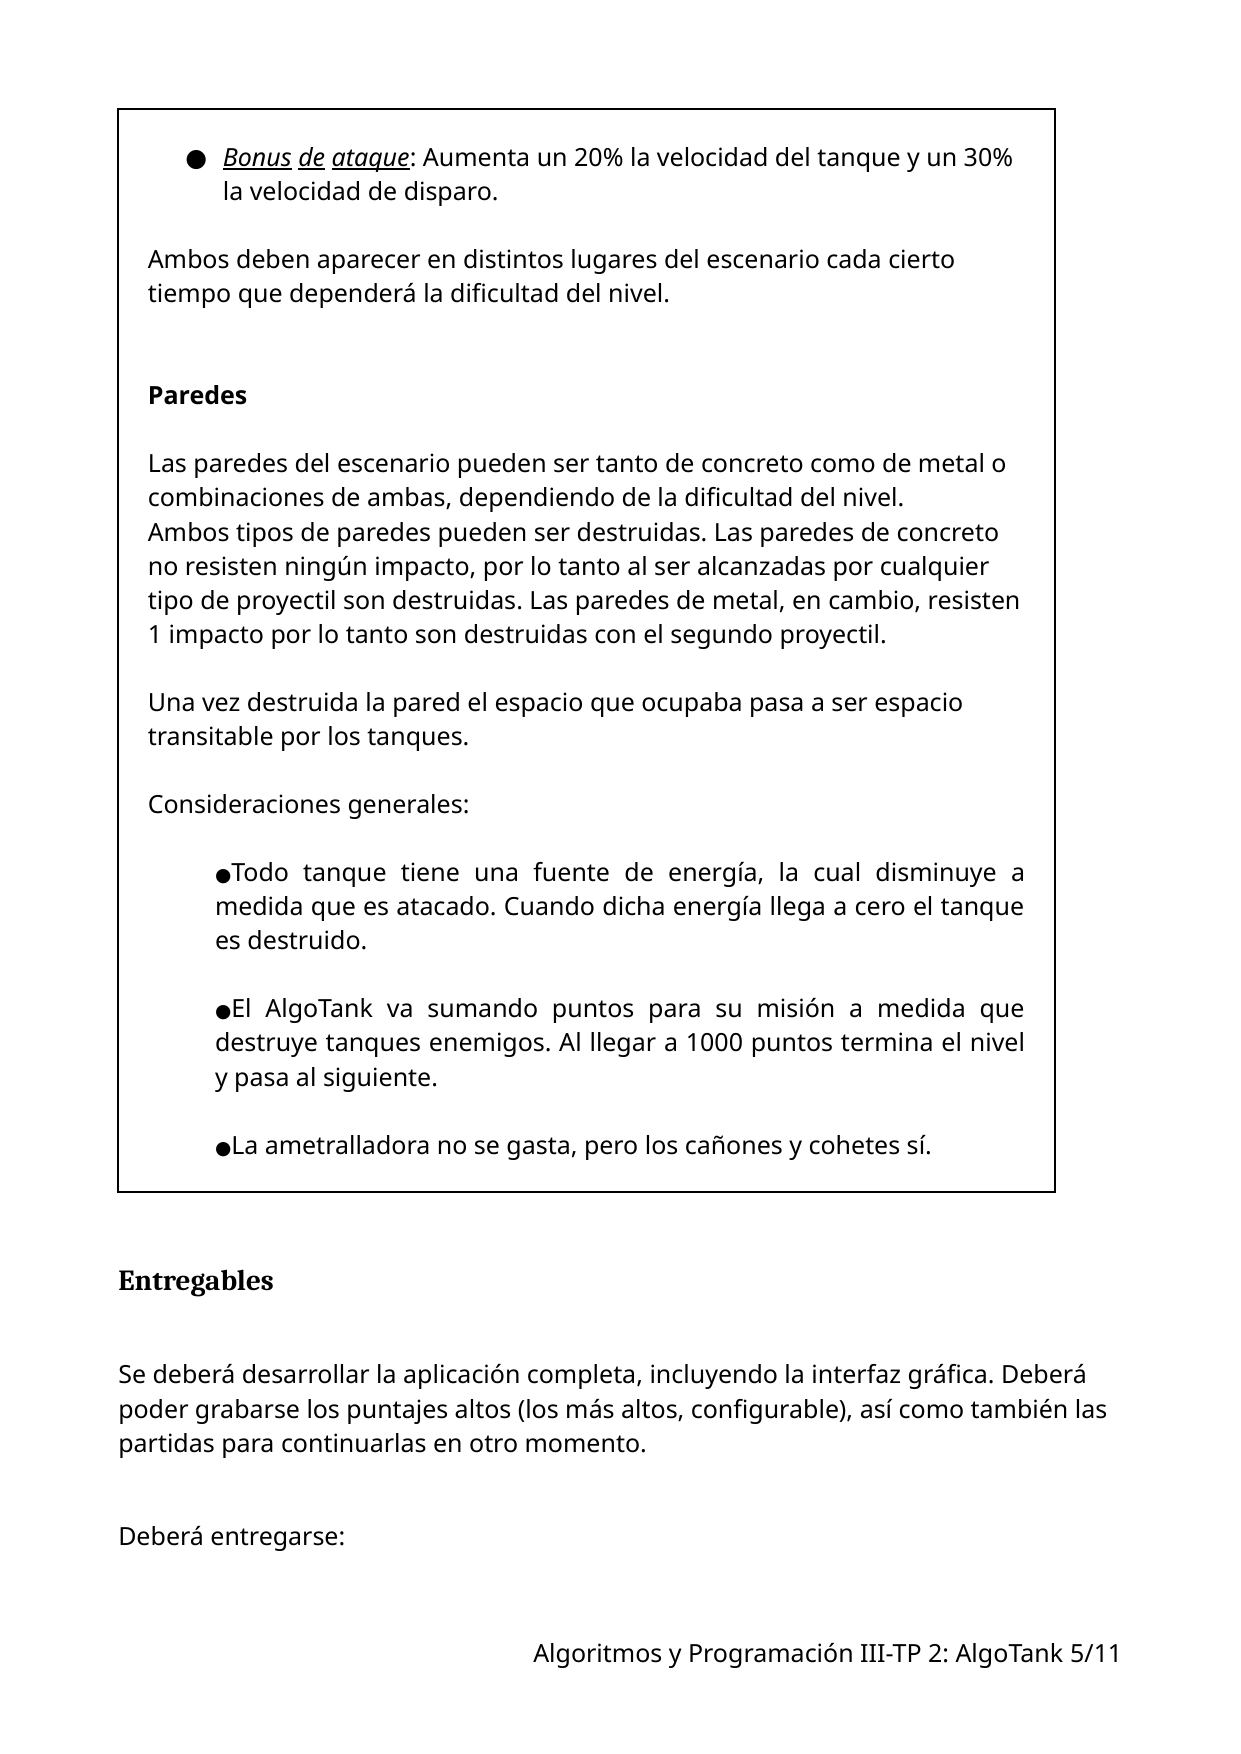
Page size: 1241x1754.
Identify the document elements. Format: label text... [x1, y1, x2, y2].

text Deberá entregarse: [118, 1518, 1122, 1552]
text Se deberá desarrollar la aplicación completa, incluyendo la interfaz gráfica. Deberá poder grabarse los puntajes altos (los más altos, configurable), así como también las partidas para continuarlas en otro momento. [118, 1357, 1122, 1459]
table_header Corre el año 2158 y nuestro país debe defenderse de una invasión extranjera que busca el control de las fuentes de agua potable de nuestras provincias. Nuestra flota terrestre consta de 2 tanques, uno de los cuales no funciona por falta de mantenimiento. La flota extranjera es muy poderosa y está compuesta de miles de tanques que comienzan a invadir nuestro territorio y amenazan con controlarlo por completo. Pero aún queda una esperanza si nuestro único tanque (cuyo nombre clave es “AlgoTank”) pudiera defender la última base militar argentina en pie. Para cumplir con su cometido, el AlgoTank deberá cumplir una serie de misiones. En cada misión se enfrentará a una flota distinta de tanques invasores. Las flotas de los enemigos están conformadas por distintos tipos de tanques, los cuales intentarán destruir la base militar argentina. La cantidad de tanques de las flotas es variable (mínimo 4 tanques). Ninguna flota aparece en escena hasta que la flota anterior haya sido totalmente destruida. Una implementación similar de una empresa competidora puede verse en el siguiente link, y sirve para entender la dinámica del juego: http://www.youtube.com/watch?v=u8TIGqRRwB8 Los enemigos cuentan con los siguientes modelos de tanques: Todos los tanques (incluido el AlgoTank) empiezan con 100 de resistencia. Por su parte el AlgoTank es un tanque escalable. En la versión base solo cuenta con una ametralladora, pero puede escalar aumentado su poderío apropiándose de las armas de los tanques que destruye y atrapando bonus que aparecerán en el escenario. Bonus Existen solo dos tipos de bonus que aparecerán a lo largo del juego. Bonus de vida: Aumenta un 40% de la resistencia actual del tanque. Bonus de ataque: Aumenta un 20% la velocidad del tanque y un 30% la velocidad de disparo. Ambos deben aparecer en distintos lugares del escenario cada cierto tiempo que dependerá la dificultad del nivel. Paredes Las paredes del escenario pueden ser tanto de concreto como de metal o combinaciones de ambas, dependiendo de la dificultad del nivel. Ambos tipos de paredes pueden ser destruidas. Las paredes de concreto no resisten ningún impacto, por lo tanto al ser alcanzadas por cualquier tipo de proyectil son destruidas. Las paredes de metal, en cambio, resisten 1 impacto por lo tanto son destruidas con el segundo proyectil. Una vez destruida la pared el espacio que ocupaba pasa a ser espacio transitable por los tanques. Consideraciones generales: Todo tanque tiene una fuente de energía, la cual disminuye a medida que es atacado. Cuando dicha energía llega a cero el tanque es destruido. El AlgoTank va sumando puntos para su misión a medida que destruye tanques enemigos. Al llegar a 1000 puntos termina el nivel y pasa al siguiente. La ametralladora no se gasta, pero los cañones y cohetes sí. [119, 110, 1054, 1191]
subtitle Entregables [118, 1264, 1122, 1298]
